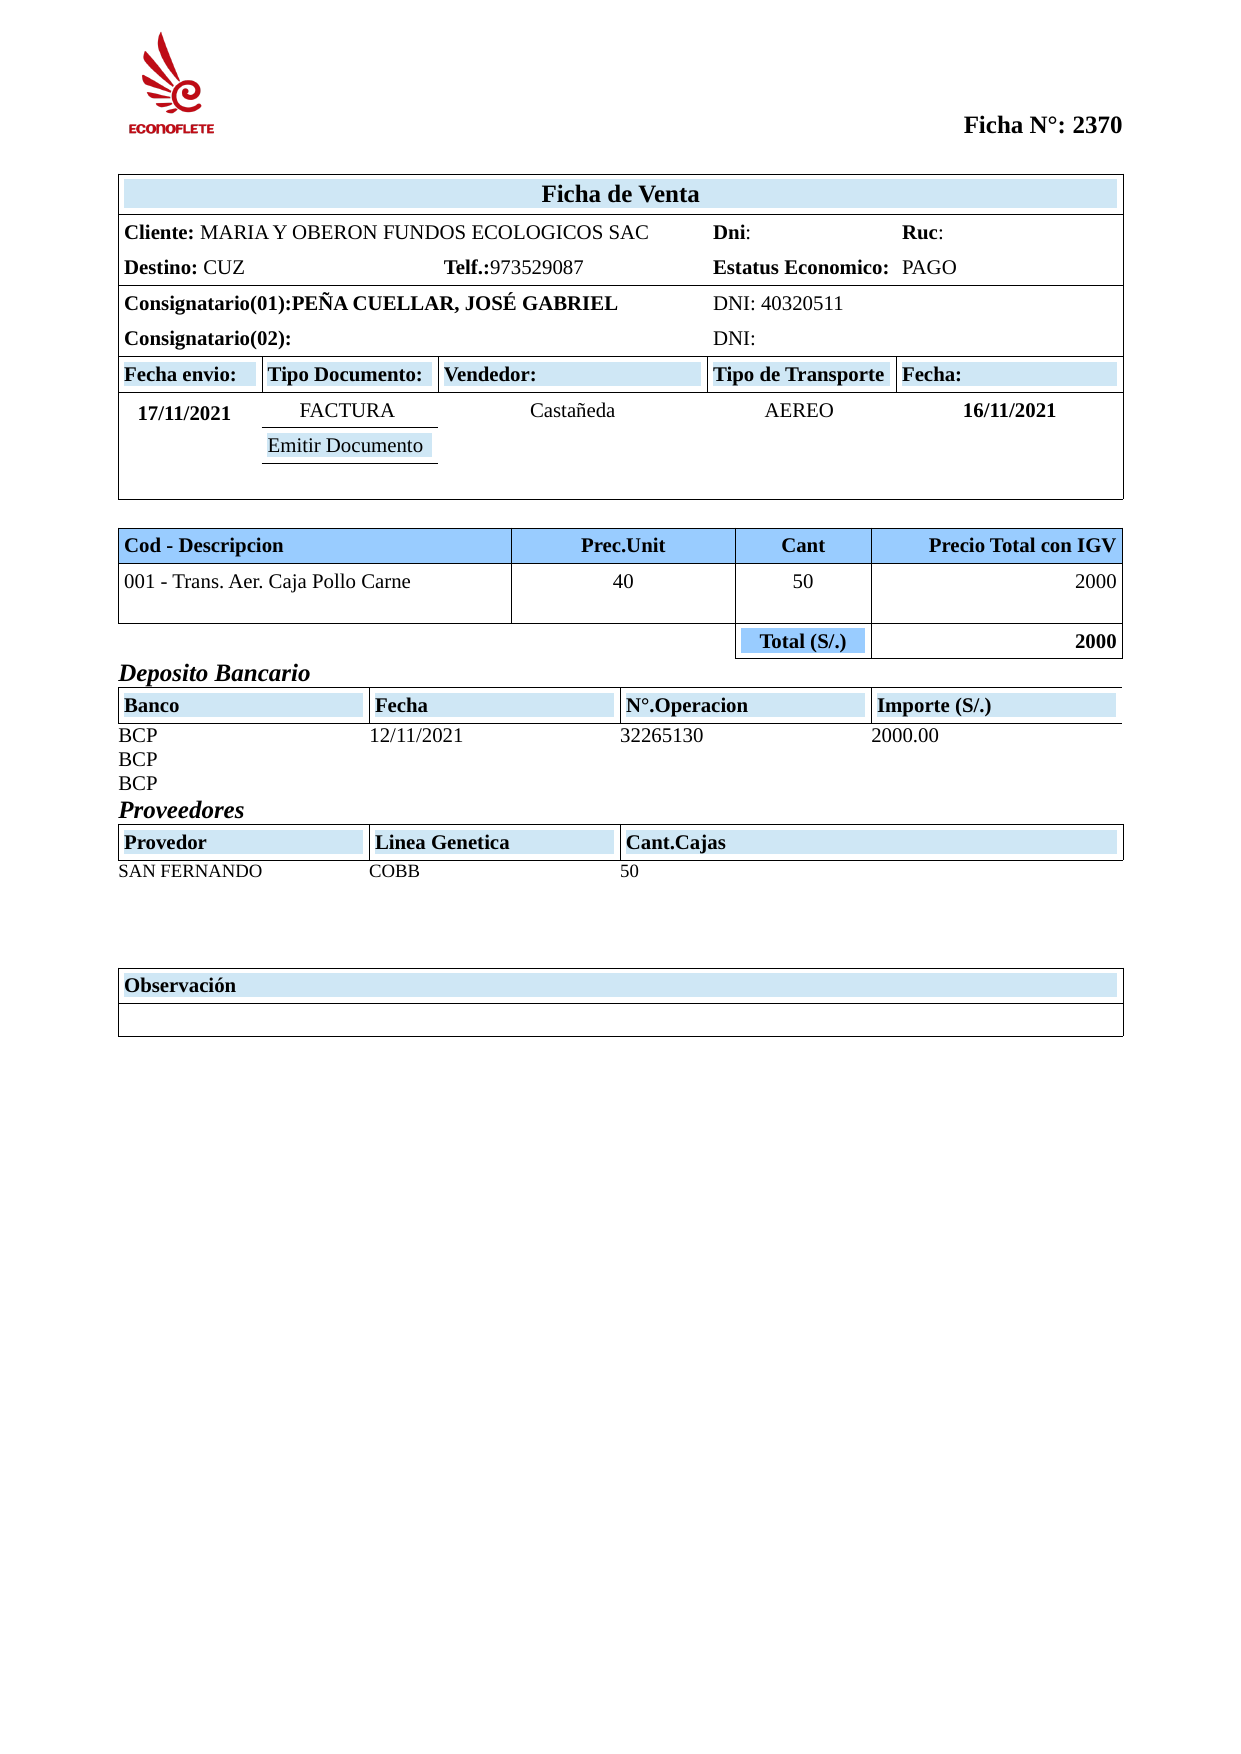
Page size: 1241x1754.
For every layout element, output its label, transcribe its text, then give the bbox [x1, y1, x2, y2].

table_cell 2000 [872, 624, 1122, 658]
table_cell [871, 771, 1122, 795]
table_header Precio Total con IGV [872, 529, 1122, 563]
table_cell Cliente: MARIA Y OBERON FUNDOS ECOLOGICOS SAC [119, 215, 707, 249]
table_cell Estatus Economico: [707, 249, 896, 285]
table_cell Total (S/.) [736, 624, 871, 658]
table_cell PAGO [896, 249, 1123, 285]
table_cell [620, 747, 871, 771]
table_cell BCP [118, 747, 369, 771]
table_header Cant.Cajas [621, 825, 1123, 859]
table_cell [620, 881, 1123, 903]
table_header Cod - Descripcion [119, 529, 511, 563]
table_cell 32265130 [620, 724, 871, 747]
table_header Importe (S/.) [872, 688, 1122, 723]
table_cell FACTURA [262, 393, 438, 427]
table_cell 16/11/2021 [896, 393, 1123, 498]
table_header Cant [736, 529, 871, 563]
text Proveedores [118, 795, 1122, 824]
table_cell [871, 747, 1122, 771]
table_cell [511, 624, 735, 658]
table_header Prec.Unit [512, 529, 735, 563]
table_cell 50 [620, 861, 1123, 881]
table_cell SAN FERNANDO [118, 861, 369, 881]
table_header Linea Genetica [370, 825, 620, 859]
table_cell [620, 903, 1123, 924]
picture [118, 31, 225, 134]
table_header Fecha [370, 688, 620, 723]
table_header Ficha de Venta [119, 175, 1123, 214]
table_cell [369, 771, 620, 795]
table_cell AEREO [707, 393, 896, 498]
table_cell [369, 747, 620, 771]
table_cell DNI: 40320511 [707, 286, 1123, 321]
table_cell BCP [118, 724, 369, 747]
table_cell [620, 771, 871, 795]
table_cell Tipo Documento: [263, 357, 438, 392]
table_cell Consignatario(02): [119, 321, 707, 356]
table_cell Castañeda [438, 393, 707, 498]
table_header Banco [119, 688, 369, 723]
table_cell Emitir Documento [262, 428, 438, 463]
table_cell [369, 924, 620, 946]
table_cell Dni: [707, 215, 896, 249]
table_cell 001 - Trans. Aer. Caja Pollo Carne [119, 564, 511, 623]
table_cell [119, 1004, 1123, 1036]
table_cell BCP [118, 771, 369, 795]
table_cell 50 [736, 564, 871, 623]
table_cell 12/11/2021 [369, 724, 620, 747]
table_cell [118, 924, 369, 946]
table_cell Fecha envio: [119, 357, 262, 392]
table_header Provedor [119, 825, 369, 859]
table_cell 2000 [872, 564, 1122, 623]
table_cell [369, 903, 620, 924]
table_cell [118, 881, 369, 903]
table_cell DNI: [707, 321, 1123, 356]
table_cell Fecha: [897, 357, 1123, 392]
text Deposito Bancario [118, 658, 1122, 687]
table_cell [620, 946, 1123, 967]
table_cell 40 [512, 564, 735, 623]
table_cell Telf.:973529087 [438, 249, 707, 285]
table_cell [262, 464, 438, 498]
table_header Observación [119, 969, 1123, 1003]
table_cell Consignatario(01):PEÑA CUELLAR, JOSÉ GABRIEL [119, 286, 707, 321]
table_cell Tipo de Transporte [708, 357, 896, 392]
table_cell Destino: CUZ [119, 249, 438, 285]
table_header N°.Operacion [621, 688, 871, 723]
table_cell Vendedor: [439, 357, 707, 392]
table_cell [118, 903, 369, 924]
table_cell Ruc: [896, 215, 1123, 249]
table_cell [369, 881, 620, 903]
table_cell [369, 946, 620, 967]
table_cell [118, 946, 369, 967]
table_cell [620, 924, 1123, 946]
table_cell 2000.00 [871, 724, 1122, 747]
table_cell 17/11/2021 [119, 393, 262, 498]
table_cell [118, 624, 511, 658]
table_cell COBB [369, 861, 620, 881]
